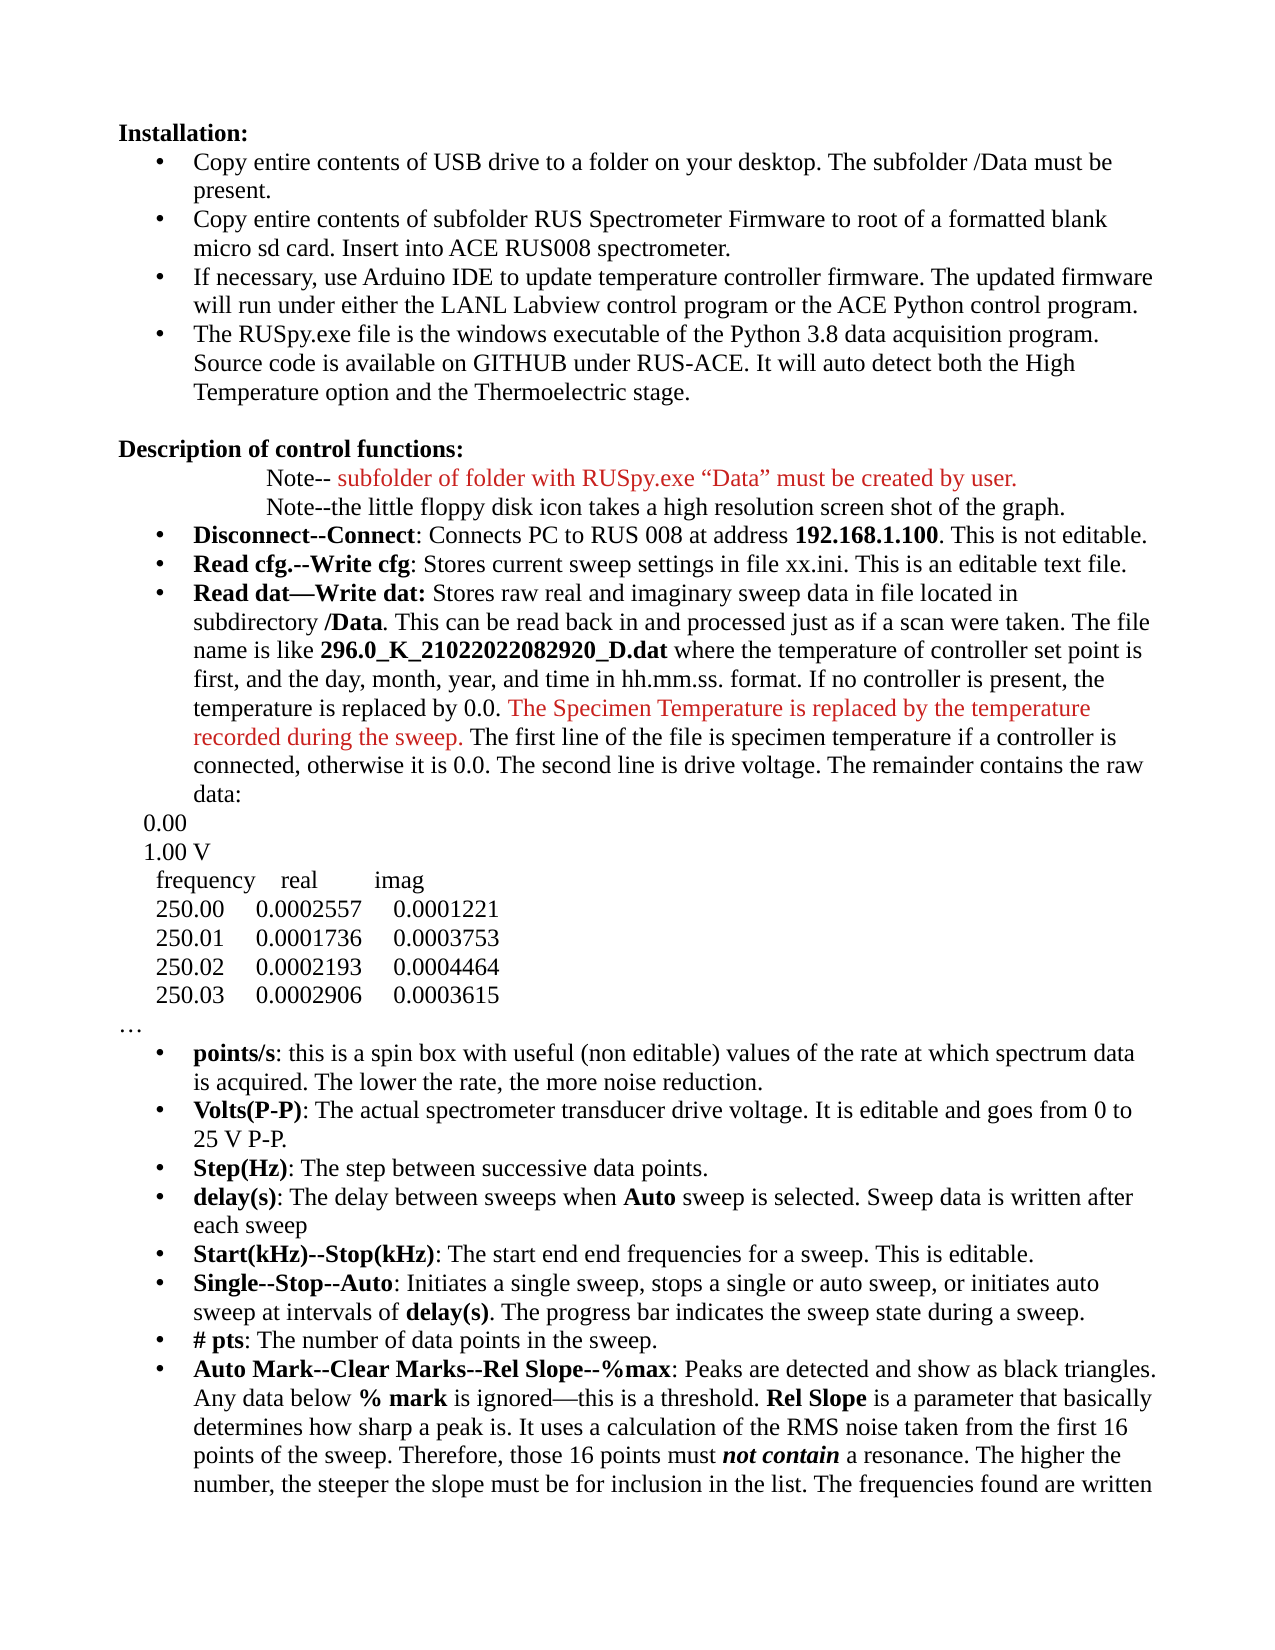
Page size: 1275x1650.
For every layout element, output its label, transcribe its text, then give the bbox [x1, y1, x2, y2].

list # pts: The number of data points in the sweep. [156, 1326, 1157, 1354]
list If necessary, use Arduino IDE to update temperature controller firmware. The updated firmware will run under either the LANL Labview control program or the ACE Python control program. [156, 262, 1157, 319]
list The RUSpy.exe file is the windows executable of the Python 3.8 data acquisition program. Source code is available on GITHUB under RUS-ACE. It will auto detect both the High Temperature option and the Thermoelectric stage. [156, 319, 1157, 406]
list Copy entire contents of subfolder RUS Spectrometer Firmware to root of a formatted blank micro sd card. Insert into ACE RUS008 spectrometer. [156, 204, 1157, 262]
text Installation: [118, 118, 1157, 147]
text 250.03 0.0002906 0.0003615 [118, 981, 1157, 1009]
list Start(kHz)--Stop(kHz): The start end end frequencies for a sweep. This is editable. [156, 1239, 1157, 1268]
text Note--the little floppy disk icon takes a high resolution screen shot of the graph. [118, 492, 1157, 521]
text 250.01 0.0001736 0.0003753 [118, 923, 1157, 952]
text 1.00 V [118, 837, 1157, 866]
list Read dat—Write dat: Stores raw real and imaginary sweep data in file located in subdirectory /Data. This can be read back in and processed just as if a scan were taken. The file name is like 296.0_K_21022022082920_D.dat where the temperature of controller set point is first, and the day, month, year, and time in hh.mm.ss. format. If no controller is present, the temperature is replaced by 0.0. The Specimen Temperature is replaced by the temperature recorded during the sweep. The first line of the file is specimen temperature if a controller is connected, otherwise it is 0.0. The second line is drive voltage. The remainder contains the raw data: [156, 578, 1157, 808]
text 0.00 [118, 808, 1157, 837]
list Step(Hz): The step between successive data points. [156, 1153, 1157, 1182]
list Volts(P-P): The actual spectrometer transducer drive voltage. It is editable and goes from 0 to 25 V P-P. [156, 1096, 1157, 1153]
text 250.02 0.0002193 0.0004464 [118, 952, 1157, 981]
list Disconnect--Connect: Connects PC to RUS 008 at address 192.168.1.100. This is not editable. [156, 521, 1157, 549]
list Copy entire contents of USB drive to a folder on your desktop. The subfolder /Data must be present. [156, 147, 1157, 204]
text frequency real imag [118, 866, 1157, 894]
text Description of control functions: [118, 434, 1157, 463]
text Note-- subfolder of folder with RUSpy.exe “Data” must be created by user. [118, 463, 1157, 492]
list Single--Stop--Auto: Initiates a single sweep, stops a single or auto sweep, or initiates auto sweep at intervals of delay(s). The progress bar indicates the sweep state during a sweep. [156, 1268, 1157, 1326]
text 250.00 0.0002557 0.0001221 [118, 894, 1157, 923]
text … [118, 1009, 1157, 1038]
list delay(s): The delay between sweeps when Auto sweep is selected. Sweep data is written after each sweep [156, 1182, 1157, 1239]
list Read cfg.--Write cfg: Stores current sweep settings in file xx.ini. This is an editable text file. [156, 549, 1157, 578]
list points/s: this is a spin box with useful (non editable) values of the rate at which spectrum data is acquired. The lower the rate, the more noise reduction. [156, 1038, 1157, 1096]
list Auto Mark--Clear Marks--Rel Slope--%max: Peaks are detected and show as black triangles. Any data below % mark is ignored—this is a threshold. Rel Slope is a parameter that basically determines how sharp a peak is. It uses a calculation of the RMS noise taken from the first 16 points of the sweep. Therefore, those 16 points must not contain a resonance. The higher the number, the steeper the slope must be for inclusion in the list. The frequencies found are written [156, 1354, 1157, 1498]
